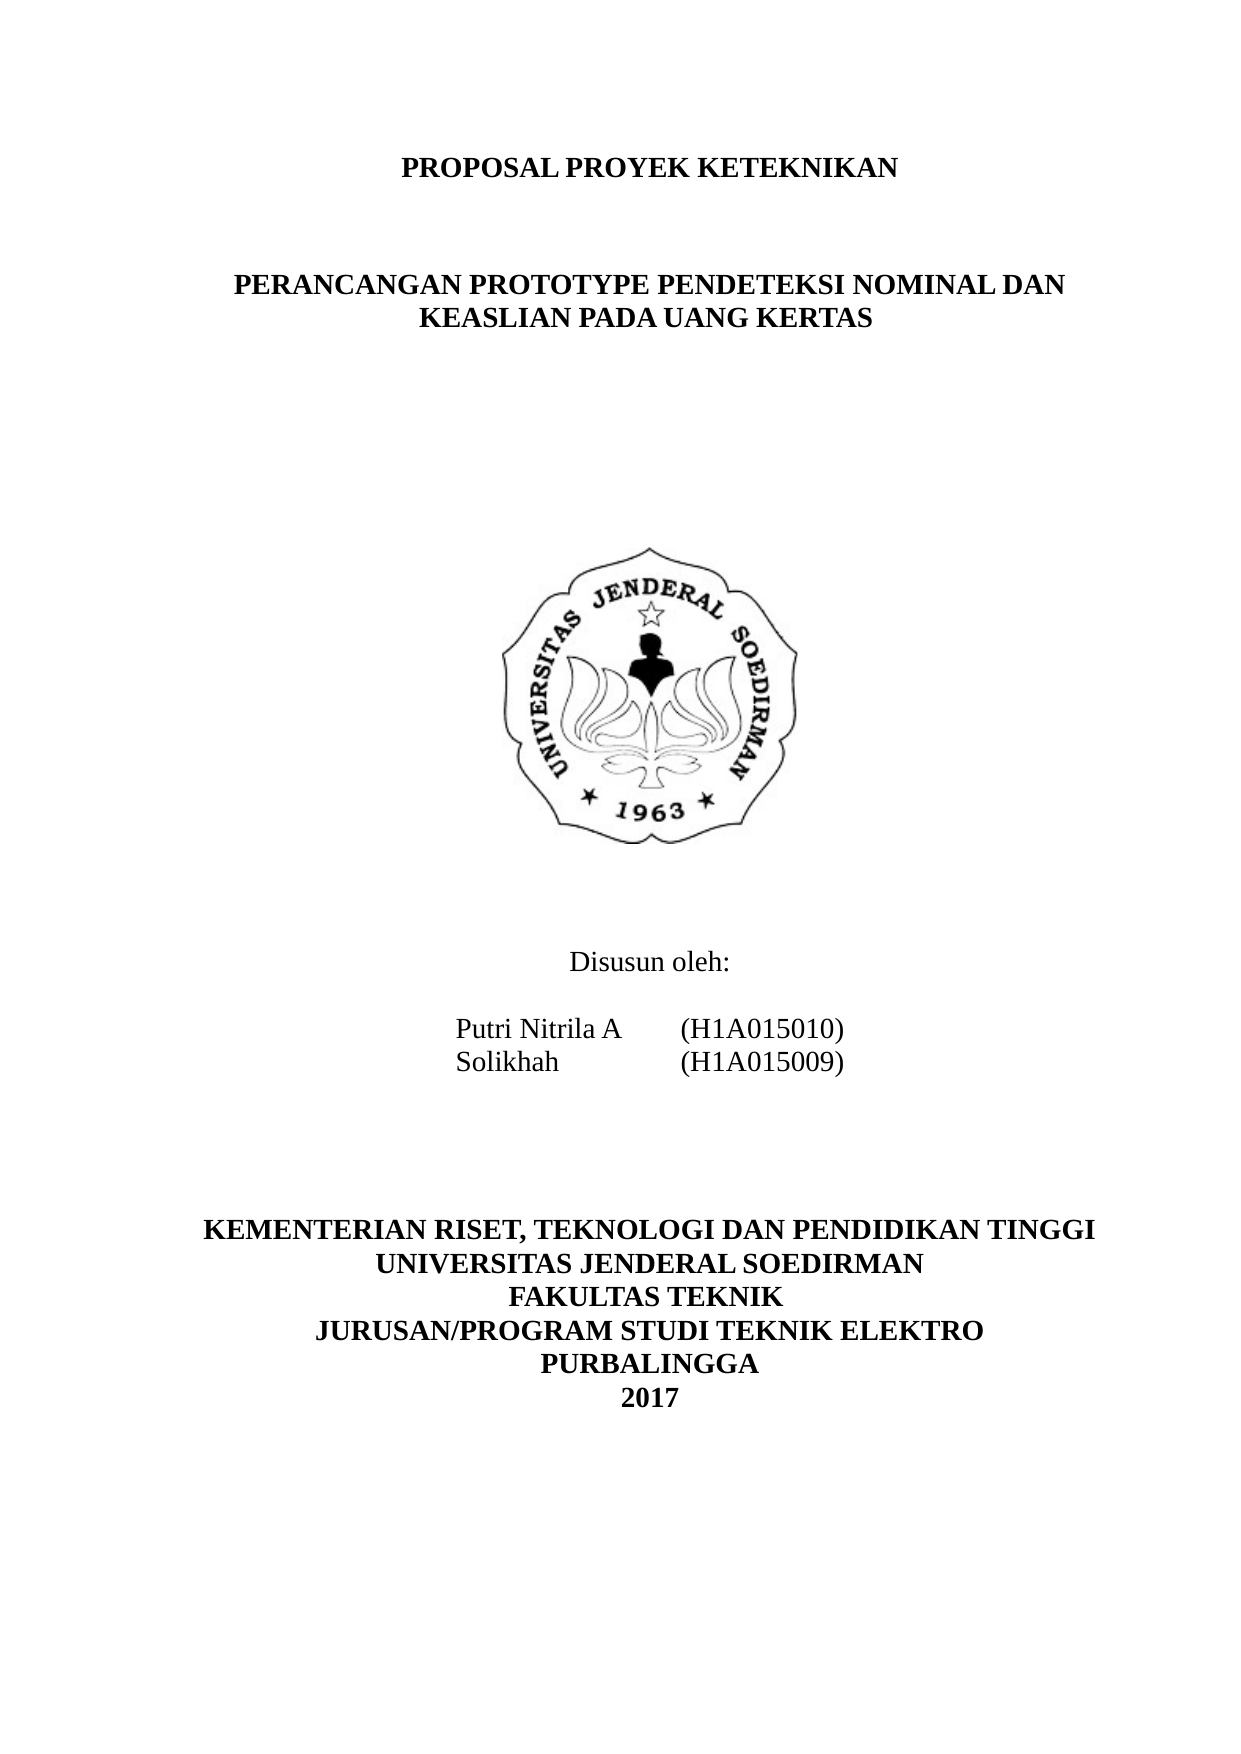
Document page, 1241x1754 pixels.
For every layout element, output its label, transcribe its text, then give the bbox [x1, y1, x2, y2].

subtitle Disusun oleh: [177, 944, 1122, 977]
subtitle Putri Nitrila A (H1A015010) [177, 1011, 1122, 1044]
subtitle 2017 [177, 1380, 1122, 1413]
title PERANCANGAN PROTOTYPE PENDETEKSI NOMINAL DAN KEASLIAN PADA UANG KERTAS [177, 267, 1122, 334]
subtitle Solikhah (H1A015009) [177, 1044, 1122, 1078]
subtitle UNIVERSITAS JENDERAL SOEDIRMAN [177, 1246, 1122, 1279]
subtitle PURBALINGGA [177, 1346, 1122, 1380]
subtitle FAKULTAS TEKNIK [177, 1279, 1122, 1313]
title PROPOSAL Proyek keteknikan [177, 150, 1122, 183]
subtitle KEMENTERIAN RISET, TEKNOLOGI DAN PENDIDIKAN TINGGI [177, 1212, 1122, 1246]
subtitle JURUSAN/PROGRAM STUDI TEKNIK ELEKTRO [177, 1313, 1122, 1346]
picture [501, 547, 798, 844]
